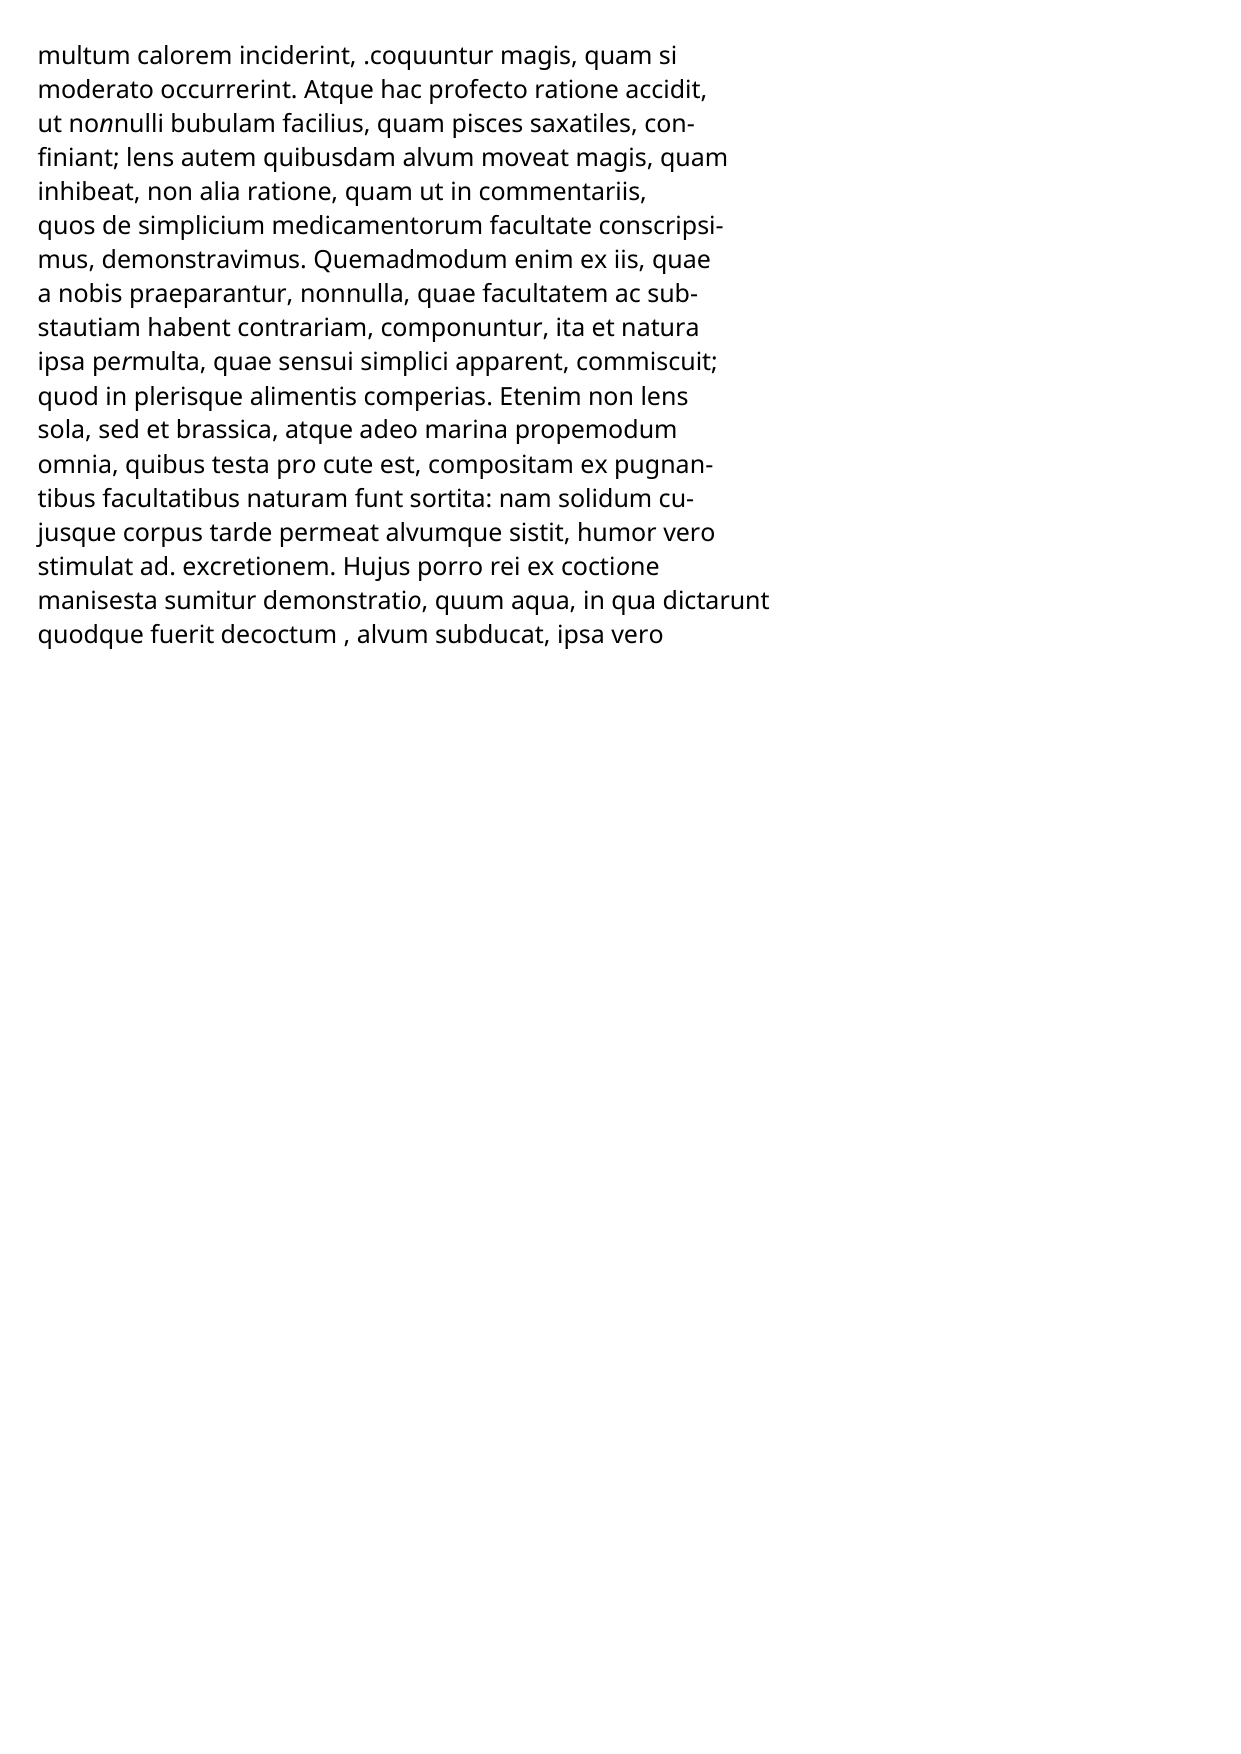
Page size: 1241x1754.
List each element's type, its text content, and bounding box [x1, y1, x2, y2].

text multum calorem inciderint, .coquuntur magis, quam si moderato occurrerint. Atque hac profecto ratione accidit, ut nonnulli bubulam facilius, quam pisces saxatiles, con- finiant; lens autem quibusdam alvum moveat magis, quam inhibeat, non alia ratione, quam ut in commentariis, quos de simplicium medicamentorum facultate conscripsi- mus, demonstravimus. Quemadmodum enim ex iis, quae a nobis praeparantur, nonnulla, quae facultatem ac sub- stautiam habent contrariam, componuntur, ita et natura ipsa permulta, quae sensui simplici apparent, commiscuit; quod in plerisque alimentis comperias. Etenim non lens sola, sed et brassica, atque adeo marina propemodum omnia, quibus testa pro cute est, compositam ex pugnan- tibus facultatibus naturam funt sortita: nam solidum cu- jusque corpus tarde permeat alvumque sistit, humor vero stimulat ad. excretionem. Hujus porro rei ex coctione manisesta sumitur demonstratio, quum aqua, in qua dictarunt quodque fuerit decoctum , alvum subducat, ipsa vero [37, 37, 1203, 651]
